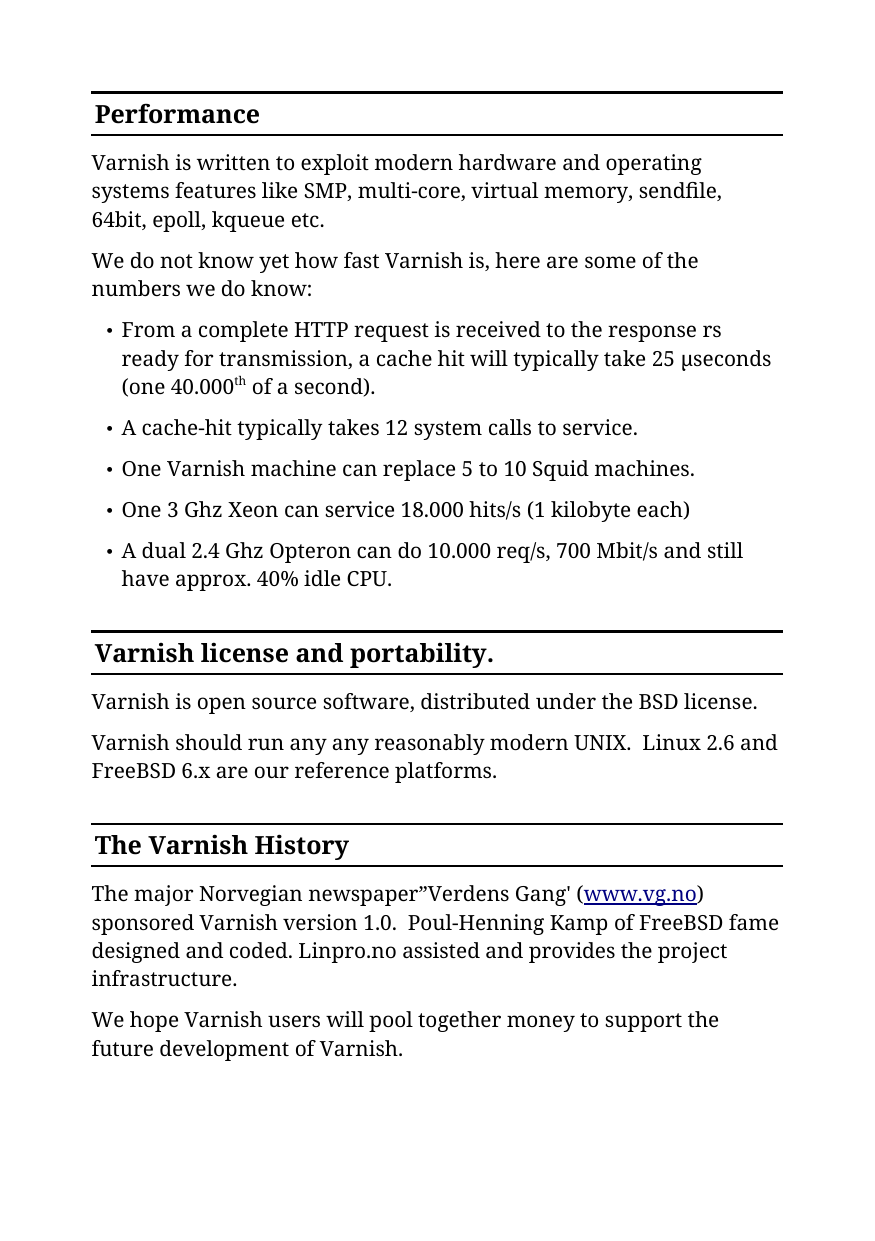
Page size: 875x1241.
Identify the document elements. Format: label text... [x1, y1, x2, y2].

subtitle The Varnish History [91, 825, 783, 865]
subtitle Varnish license and portability. [91, 633, 783, 673]
text The major Norvegian newspaper”Verdens Gang' (www.vg.no) sponsored Varnish version 1.0. Poul-Henning Kamp of FreeBSD fame designed and coded. Linpro.no assisted and provides the project infrastructure. [91, 879, 783, 993]
list From a complete HTTP request is received to the response rs ready for transmission, a cache hit will typically take 25 µseconds (one 40.000th of a second). [106, 315, 783, 401]
list A dual 2.4 Ghz Opteron can do 10.000 req/s, 700 Mbit/s and still have approx. 40% idle CPU. [106, 536, 783, 593]
subtitle Performance [91, 94, 783, 134]
list One 3 Ghz Xeon can service 18.000 hits/s (1 kilobyte each) [106, 495, 783, 523]
list One Varnish machine can replace 5 to 10 Squid machines. [106, 454, 783, 483]
text Varnish should run any any reasonably modern UNIX. Linux 2.6 and FreeBSD 6.x are our reference platforms. [91, 728, 783, 785]
list A cache-hit typically takes 12 system calls to service. [106, 413, 783, 442]
text We do not know yet how fast Varnish is, here are some of the numbers we do know: [91, 246, 783, 303]
text Varnish is written to exploit modern hardware and operating systems features like SMP, multi-core, virtual memory, sendfile, 64bit, epoll, kqueue etc. [91, 148, 783, 233]
text We hope Varnish users will pool together money to support the future development of Varnish. [91, 1006, 783, 1062]
text Varnish is open source software, distributed under the BSD license. [91, 687, 783, 716]
